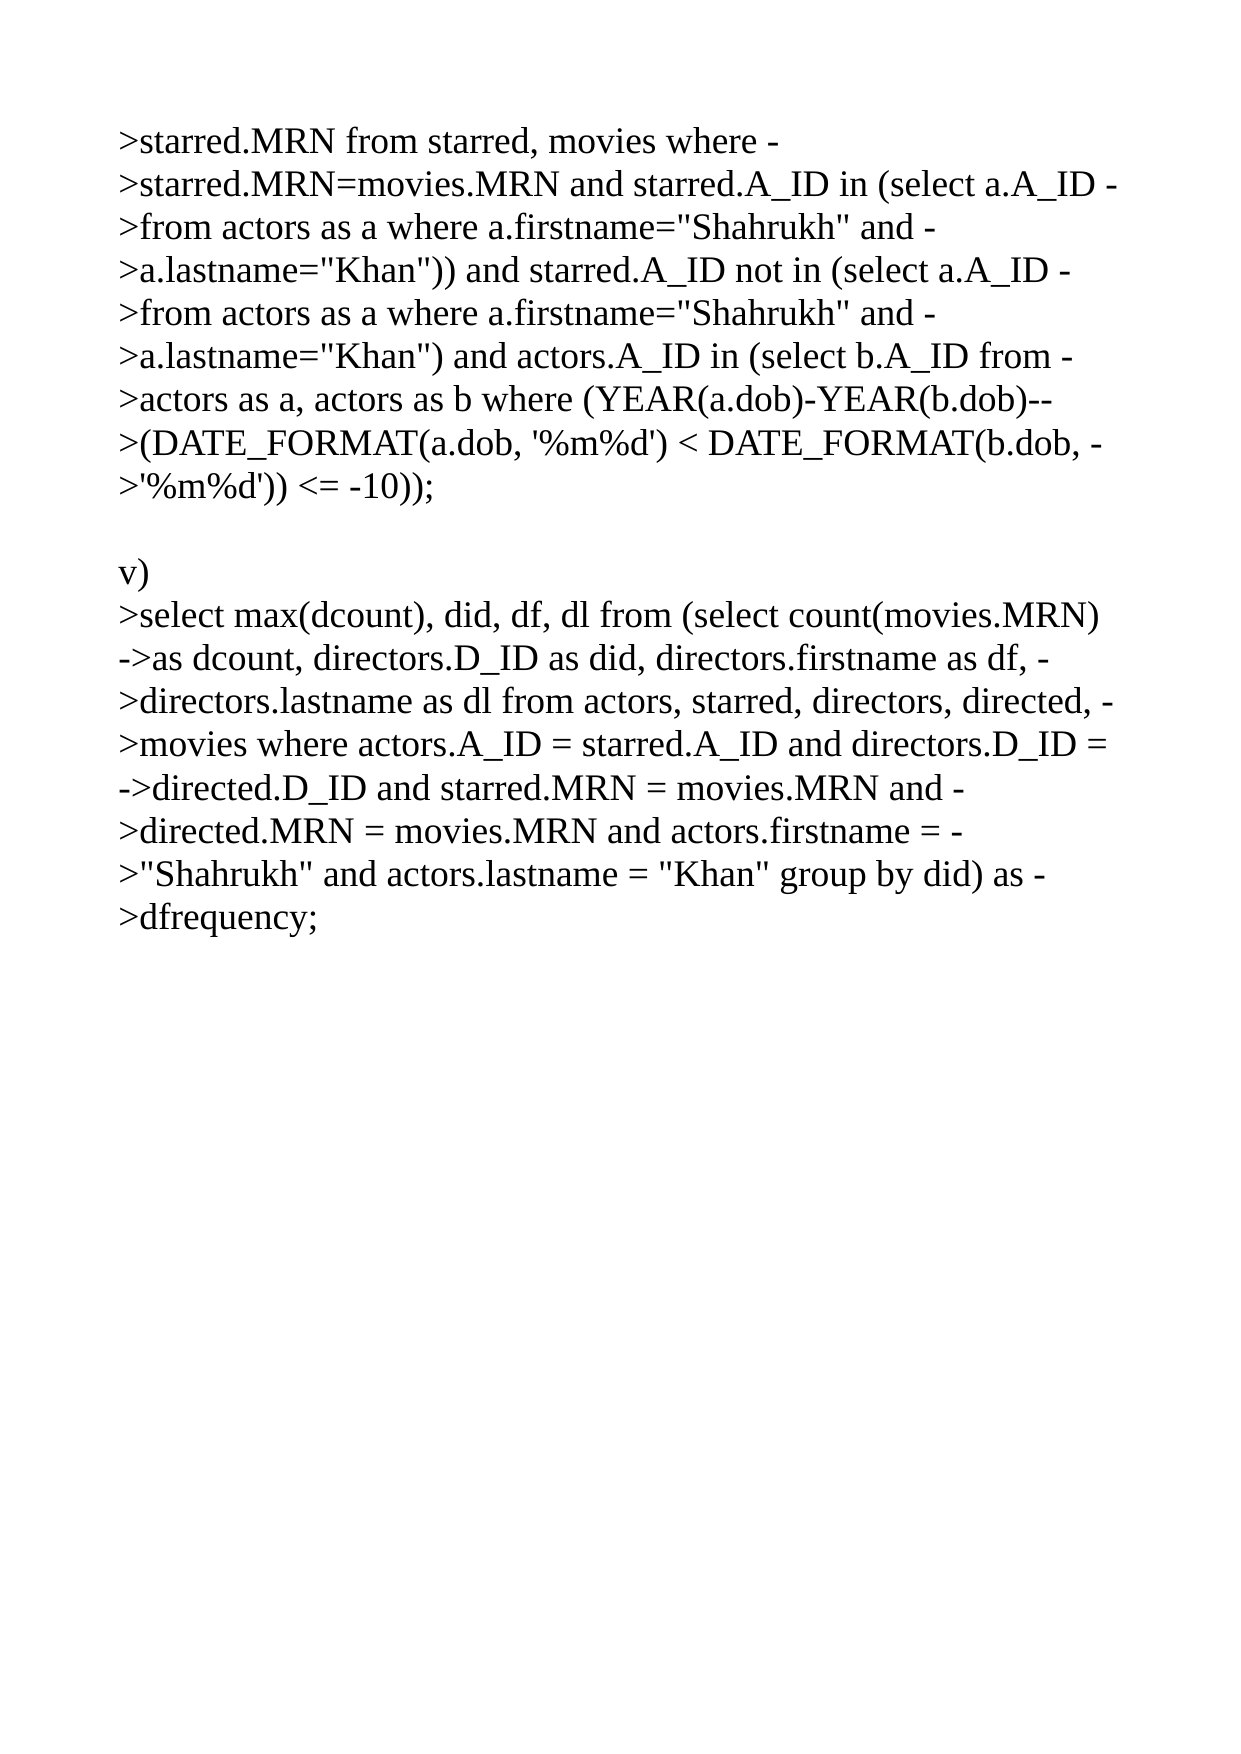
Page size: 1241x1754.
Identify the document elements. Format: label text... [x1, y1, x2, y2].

text ->starred.MRN from starred, movies where ->starred.MRN=movies.MRN and starred.A_ID in (select a.A_ID ->from actors as a where a.firstname="Shahrukh" and ->a.lastname="Khan")) and starred.A_ID not in (select a.A_ID ->from actors as a where a.firstname="Shahrukh" and ->a.lastname="Khan") and actors.A_ID in (select b.A_ID from ->actors as a, actors as b where (YEAR(a.dob)-YEAR(b.dob)-->(DATE_FORMAT(a.dob, '%m%d') < DATE_FORMAT(b.dob, ->'%m%d')) <= -10)); [118, 118, 1122, 506]
text >select max(dcount), did, df, dl from (select count(movies.MRN) ->as dcount, directors.D_ID as did, directors.firstname as df, ->directors.lastname as dl from actors, starred, directors, directed, ->movies where actors.A_ID = starred.A_ID and directors.D_ID = ->directed.D_ID and starred.MRN = movies.MRN and ->directed.MRN = movies.MRN and actors.firstname = ->"Shahrukh" and actors.lastname = "Khan" group by did) as ->dfrequency; [118, 592, 1122, 937]
text v) [118, 549, 1122, 592]
